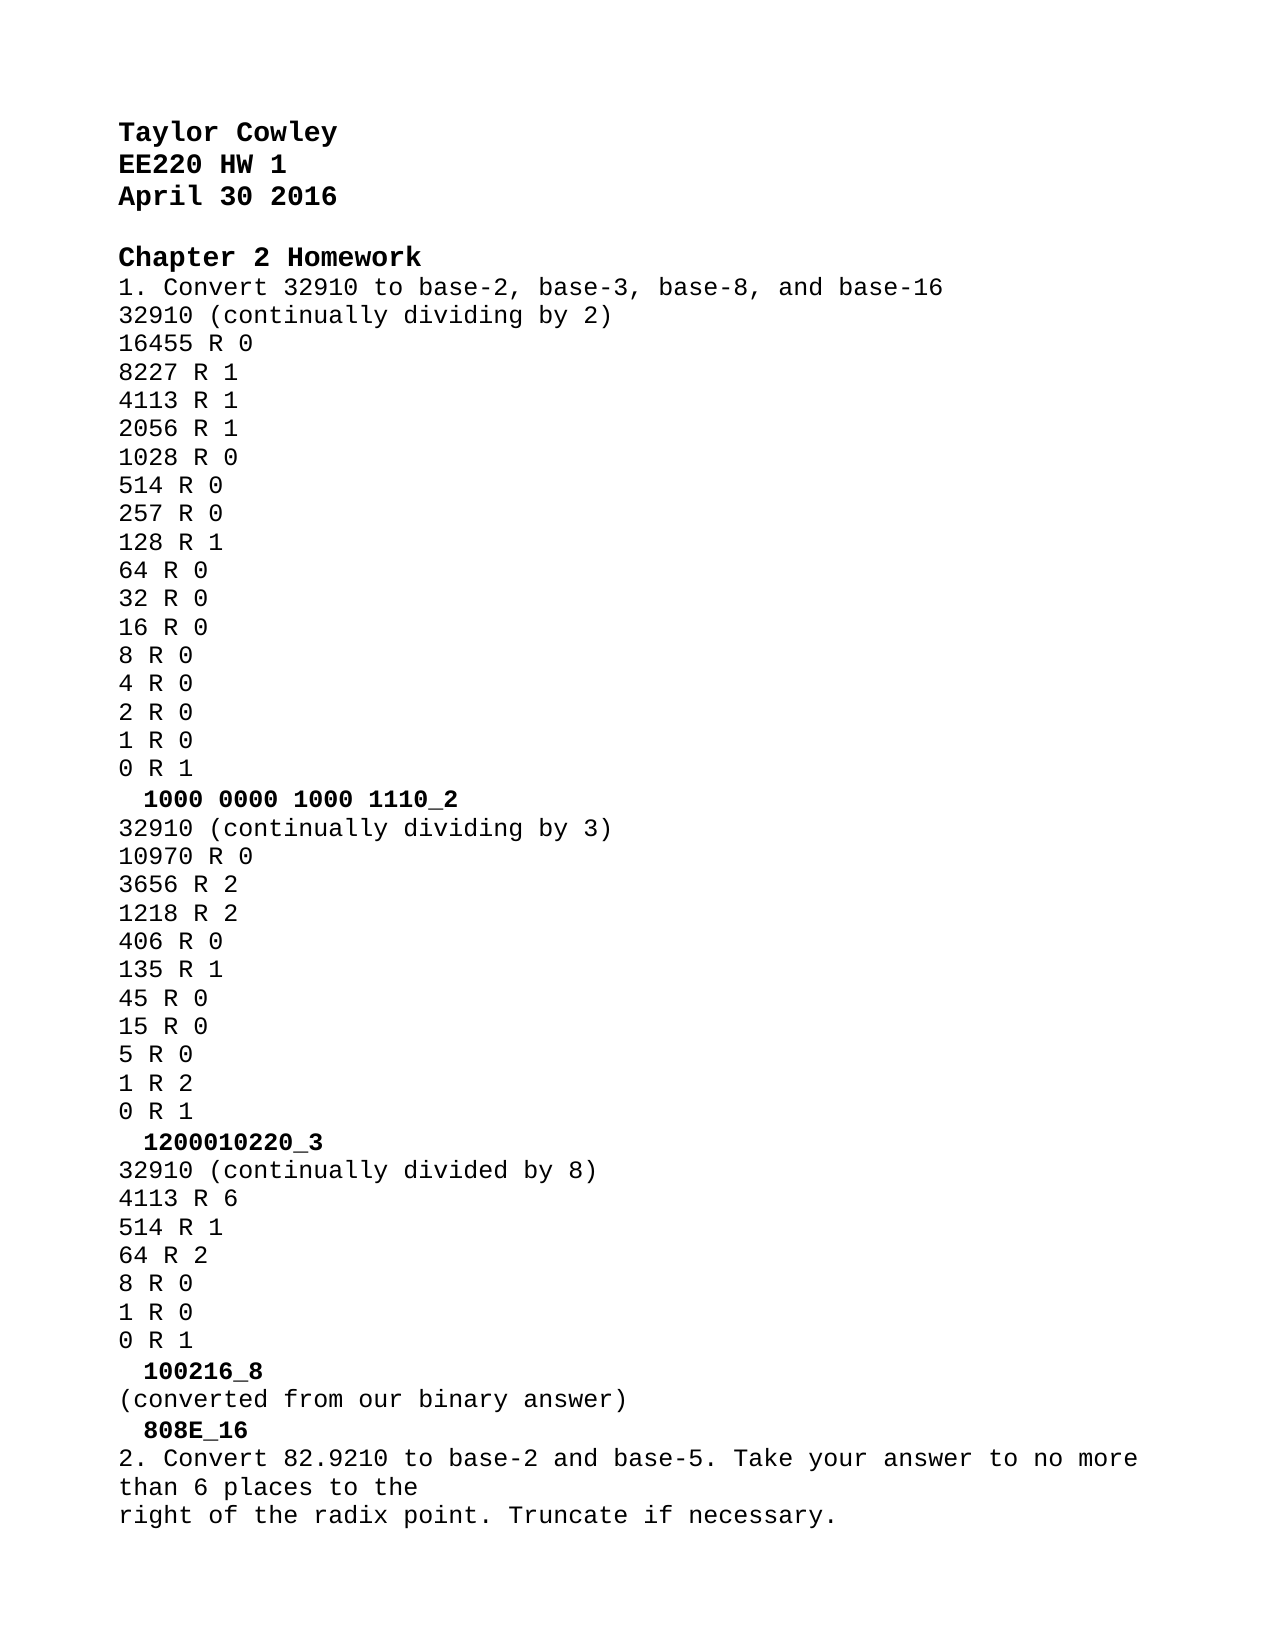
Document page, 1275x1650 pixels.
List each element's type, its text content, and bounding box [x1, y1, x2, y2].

text April 30 2016 [118, 182, 1157, 214]
text Taylor Cowley [118, 118, 1157, 150]
text EE220 HW 1 [118, 150, 1157, 182]
text Chapter 2 Homework 1. Convert 32910 to base-2, base-3, base-8, and base-16 32910 (continually dividing by 2) 16455 R 0 8227 R 1 4113 R 1 2056 R 1 1028 R 0 514 R 0 257 R 0 128 R 1 64 R 0 32 R 0 16 R 0 8 R 0 4 R 0 2 R 0 1 R 0 0 R 1 1000 0000 1000 1110_2 32910 (continually dividing by 3) 10970 R 0 3656 R 2 1218 R 2 406 R 0 135 R 1 45 R 0 15 R 0 5 R 0 1 R 2 0 R 1 1200010220_3 32910 (continually divided by 8) 4113 R 6 514 R 1 64 R 2 8 R 0 1 R 0 0 R 1 100216_8 (converted from our binary answer) 808E_16 2. Convert 82.9210 to base-2 and base-5. Take your answer to no more than 6 places to the right of the radix point. Truncate if necessary. [118, 242, 1157, 1531]
